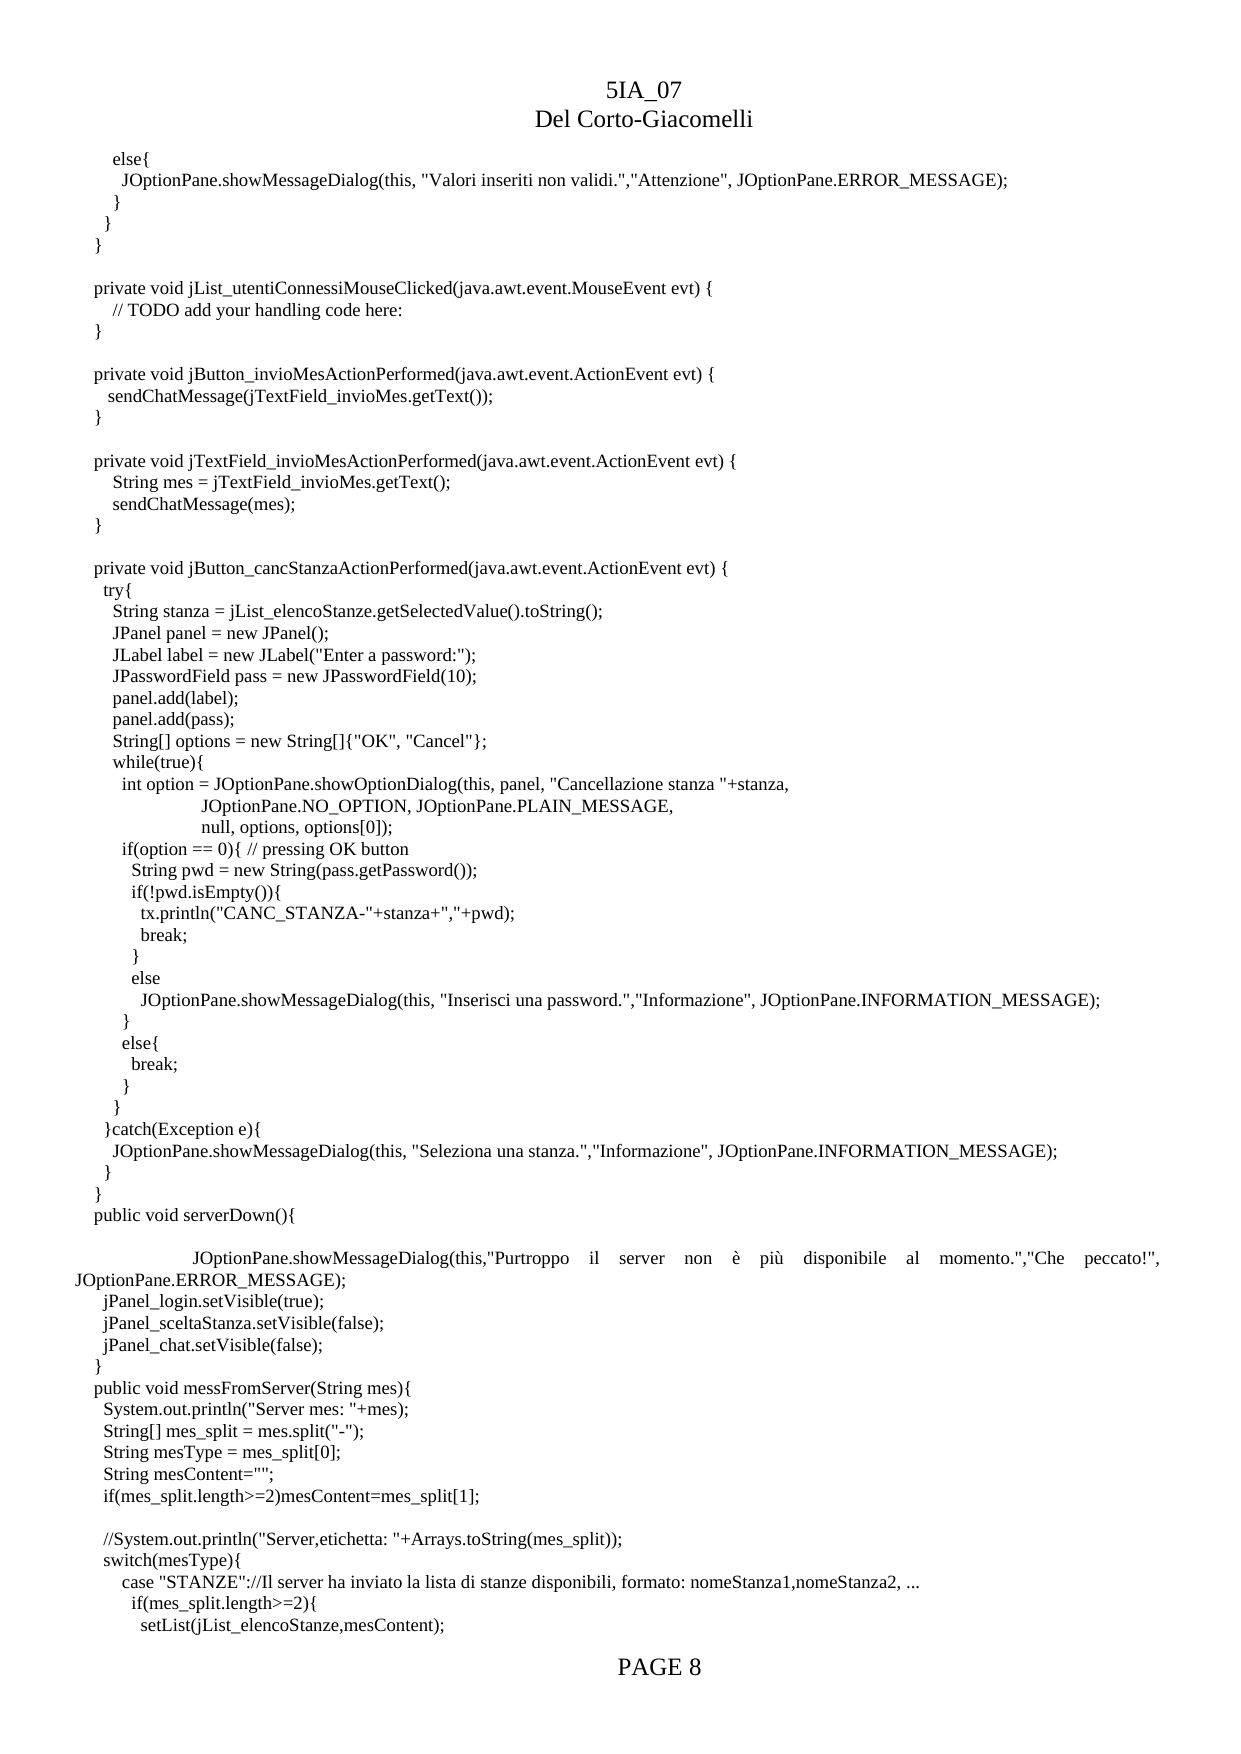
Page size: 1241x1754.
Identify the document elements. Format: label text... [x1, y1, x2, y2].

text //System.out.println("Server,etichetta: "+Arrays.toString(mes_split)); [75, 1528, 1162, 1549]
text if(mes_split.length>=2)mesContent=mes_split[1]; [75, 1484, 1162, 1506]
text int option = JOptionPane.showOptionDialog(this, panel, "Cancellazione stanza "+stanza, [75, 773, 1162, 794]
text String stanza = jList_elencoStanze.getSelectedValue().toString(); [75, 600, 1162, 622]
text } [75, 1096, 1162, 1118]
text break; [75, 1053, 1162, 1075]
text jPanel_chat.setVisible(false); [75, 1333, 1162, 1355]
text sendChatMessage(mes); [75, 493, 1162, 514]
text JOptionPane.showMessageDialog(this,"Purtroppo il server non è più disponibile al momento.","Che peccato!", JOptionPane.ERROR_MESSAGE); [75, 1247, 1162, 1290]
text } [75, 514, 1162, 536]
text try{ [75, 579, 1162, 600]
text private void jList_utentiConnessiMouseClicked(java.awt.event.MouseEvent evt) { [75, 277, 1162, 298]
text } [75, 191, 1162, 212]
text private void jButton_invioMesActionPerformed(java.awt.event.ActionEvent evt) { [75, 363, 1162, 385]
text if(!pwd.isEmpty()){ [75, 881, 1162, 902]
text tx.println("CANC_STANZA-"+stanza+","+pwd); [75, 902, 1162, 924]
text JOptionPane.showMessageDialog(this, "Seleziona una stanza.","Informazione", JOptionPane.INFORMATION_MESSAGE); [75, 1139, 1162, 1161]
text JPasswordField pass = new JPasswordField(10); [75, 665, 1162, 687]
text } [75, 1161, 1162, 1183]
text jPanel_sceltaStanza.setVisible(false); [75, 1312, 1162, 1333]
text panel.add(label); [75, 687, 1162, 708]
text while(true){ [75, 751, 1162, 773]
text else{ [75, 1032, 1162, 1053]
text null, options, options[0]); [75, 816, 1162, 838]
text jPanel_login.setVisible(true); [75, 1290, 1162, 1312]
text String[] mes_split = mes.split("-"); [75, 1420, 1162, 1441]
text } [75, 1183, 1162, 1204]
text } [75, 1010, 1162, 1032]
text JOptionPane.NO_OPTION, JOptionPane.PLAIN_MESSAGE, [75, 794, 1162, 816]
text }catch(Exception e){ [75, 1118, 1162, 1139]
text } [75, 234, 1162, 255]
text } [75, 1355, 1162, 1377]
text public void messFromServer(String mes){ [75, 1377, 1162, 1398]
text else{ [75, 148, 1162, 169]
text case "STANZE"://Il server ha inviato la lista di stanze disponibili, formato: nomeStanza1,nomeStanza2, ... [75, 1571, 1162, 1592]
text System.out.println("Server mes: "+mes); [75, 1398, 1162, 1420]
text setList(jList_elencoStanze,mesContent); [75, 1614, 1162, 1635]
text String mesType = mes_split[0]; [75, 1441, 1162, 1463]
text panel.add(pass); [75, 708, 1162, 730]
text } [75, 945, 1162, 967]
text String pwd = new String(pass.getPassword()); [75, 859, 1162, 881]
text String mes = jTextField_invioMes.getText(); [75, 471, 1162, 493]
text public void serverDown(){ [75, 1204, 1162, 1226]
text private void jButton_cancStanzaActionPerformed(java.awt.event.ActionEvent evt) { [75, 557, 1162, 579]
text JLabel label = new JLabel("Enter a password:"); [75, 643, 1162, 665]
text String[] options = new String[]{"OK", "Cancel"}; [75, 730, 1162, 751]
text } [75, 212, 1162, 234]
text if(mes_split.length>=2){ [75, 1592, 1162, 1614]
text } [75, 1075, 1162, 1096]
text JOptionPane.showMessageDialog(this, "Valori inseriti non validi.","Attenzione", JOptionPane.ERROR_MESSAGE); [75, 169, 1162, 191]
text break; [75, 924, 1162, 945]
text else [75, 967, 1162, 988]
text JOptionPane.showMessageDialog(this, "Inserisci una password.","Informazione", JOptionPane.INFORMATION_MESSAGE); [75, 988, 1162, 1010]
text private void jTextField_invioMesActionPerformed(java.awt.event.ActionEvent evt) { [75, 449, 1162, 471]
text } [75, 406, 1162, 428]
text if(option == 0){ // pressing OK button [75, 838, 1162, 859]
text // TODO add your handling code here: [75, 298, 1162, 320]
text JPanel panel = new JPanel(); [75, 622, 1162, 643]
text sendChatMessage(jTextField_invioMes.getText()); [75, 385, 1162, 406]
text String mesContent=""; [75, 1463, 1162, 1484]
text switch(mesType){ [75, 1549, 1162, 1571]
text } [75, 320, 1162, 342]
